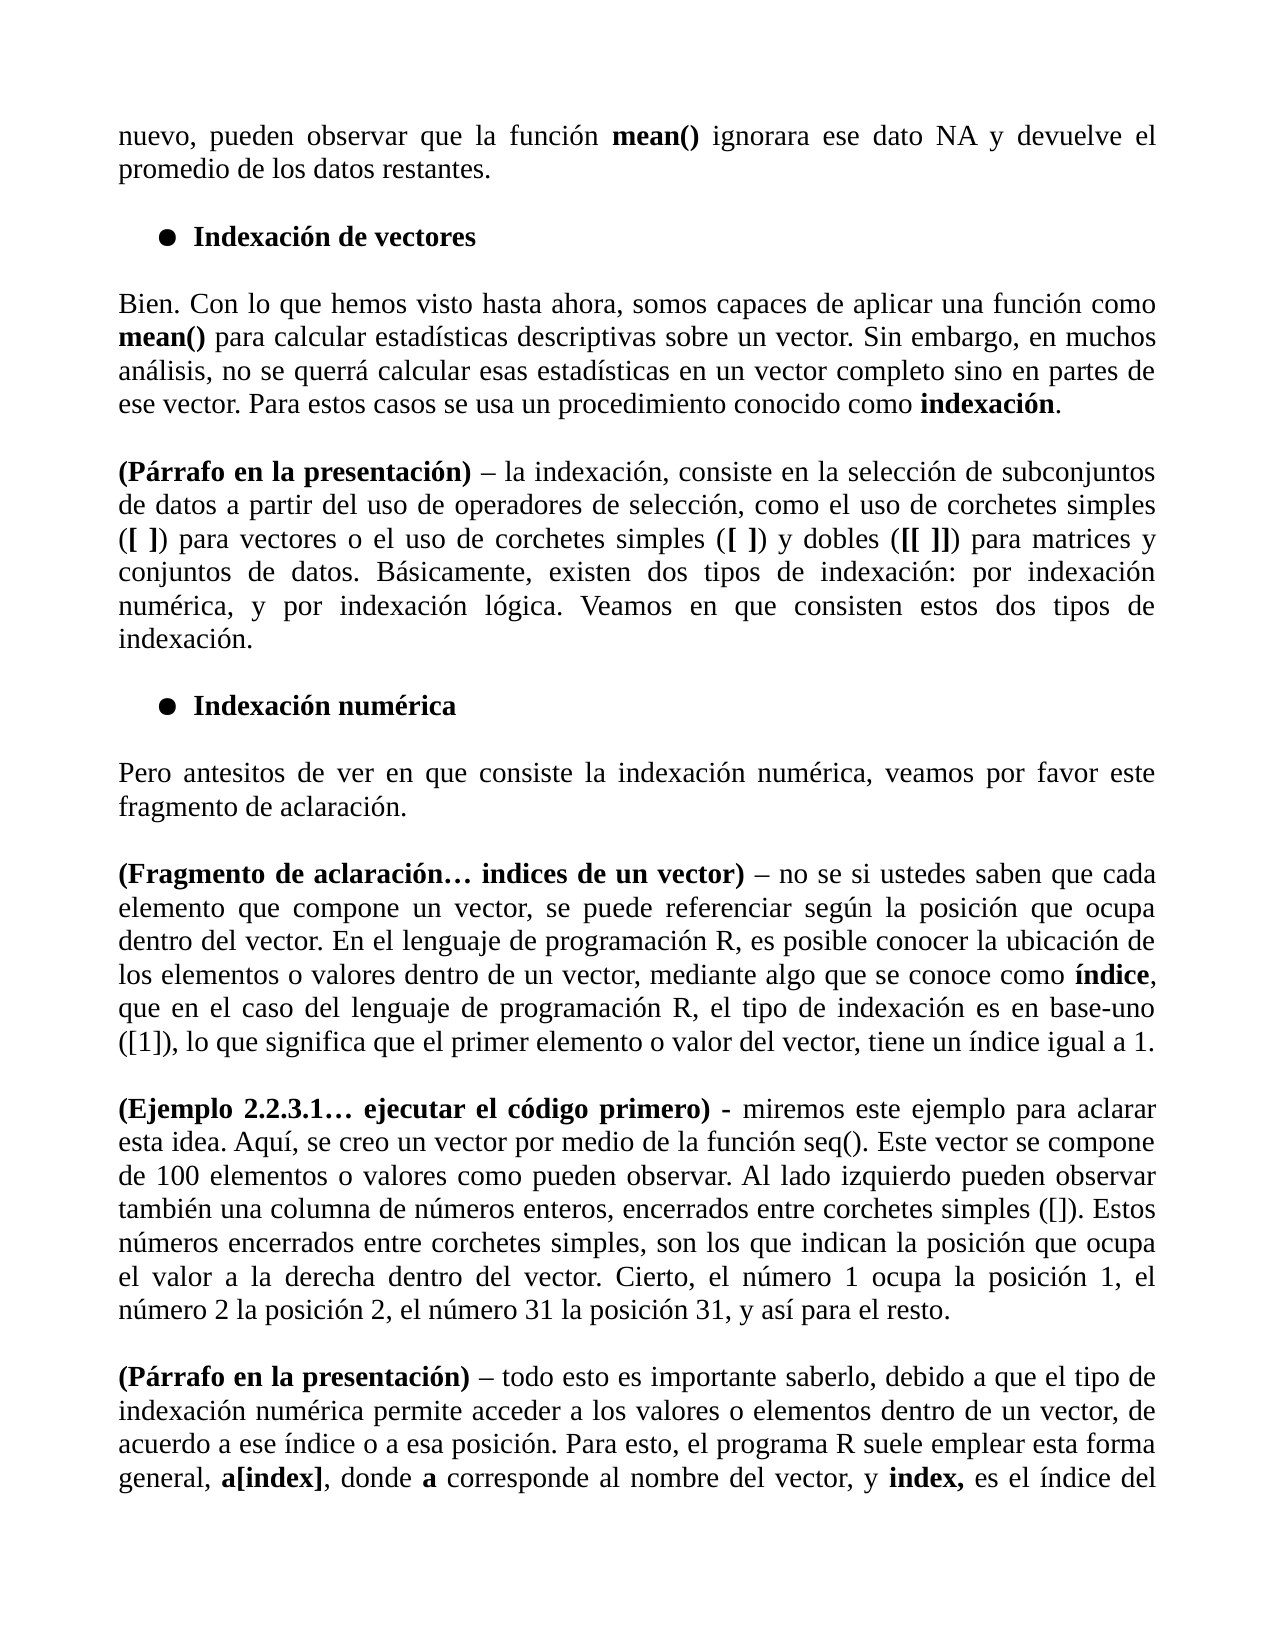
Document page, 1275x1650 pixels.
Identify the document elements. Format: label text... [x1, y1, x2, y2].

text (Fragmento de aclaración… indices de un vector) – no se si ustedes saben que cada elemento que compone un vector, se puede referenciar según la posición que ocupa dentro del vector. En el lenguaje de programación R, es posible conocer la ubicación de los elementos o valores dentro de un vector, mediante algo que se conoce como índice, que en el caso del lenguaje de programación R, el tipo de indexación es en base-uno ([1]), lo que significa que el primer elemento o valor del vector, tiene un índice igual a 1. [118, 856, 1157, 1057]
text Pero antesitos de ver en que consiste la indexación numérica, veamos por favor este fragmento de aclaración. [118, 756, 1157, 823]
text nuevo, pueden observar que la función mean() ignorara ese dato NA y devuelve el promedio de los datos restantes. [118, 118, 1157, 185]
text (Párrafo en la presentación) – la indexación, consiste en la selección de subconjuntos de datos a partir del uso de operadores de selección, como el uso de corchetes simples ([ ]) para vectores o el uso de corchetes simples ([ ]) y dobles ([[ ]]) para matrices y conjuntos de datos. Básicamente, existen dos tipos de indexación: por indexación numérica, y por indexación lógica. Veamos en que consisten estos dos tipos de indexación. [118, 454, 1157, 655]
text Bien. Con lo que hemos visto hasta ahora, somos capaces de aplicar una función como mean() para calcular estadísticas descriptivas sobre un vector. Sin embargo, en muchos análisis, no se querrá calcular esas estadísticas en un vector completo sino en partes de ese vector. Para estos casos se usa un procedimiento conocido como indexación. [118, 286, 1157, 420]
list Indexación de vectores [156, 219, 1157, 252]
text (Párrafo en la presentación) – todo esto es importante saberlo, debido a que el tipo de indexación numérica permite acceder a los valores o elementos dentro de un vector, de acuerdo a ese índice o a esa posición. Para esto, el programa R suele emplear esta forma general, a[index], donde a corresponde al nombre del vector, y index, es el índice del [118, 1359, 1157, 1493]
list Indexación numérica [156, 688, 1157, 722]
text (Ejemplo 2.2.3.1… ejecutar el código primero) - miremos este ejemplo para aclarar esta idea. Aquí, se creo un vector por medio de la función seq(). Este vector se compone de 100 elementos o valores como pueden observar. Al lado izquierdo pueden observar también una columna de números enteros, encerrados entre corchetes simples ([]). Estos números encerrados entre corchetes simples, son los que indican la posición que ocupa el valor a la derecha dentro del vector. Cierto, el número 1 ocupa la posición 1, el número 2 la posición 2, el número 31 la posición 31, y así para el resto. [118, 1091, 1157, 1326]
